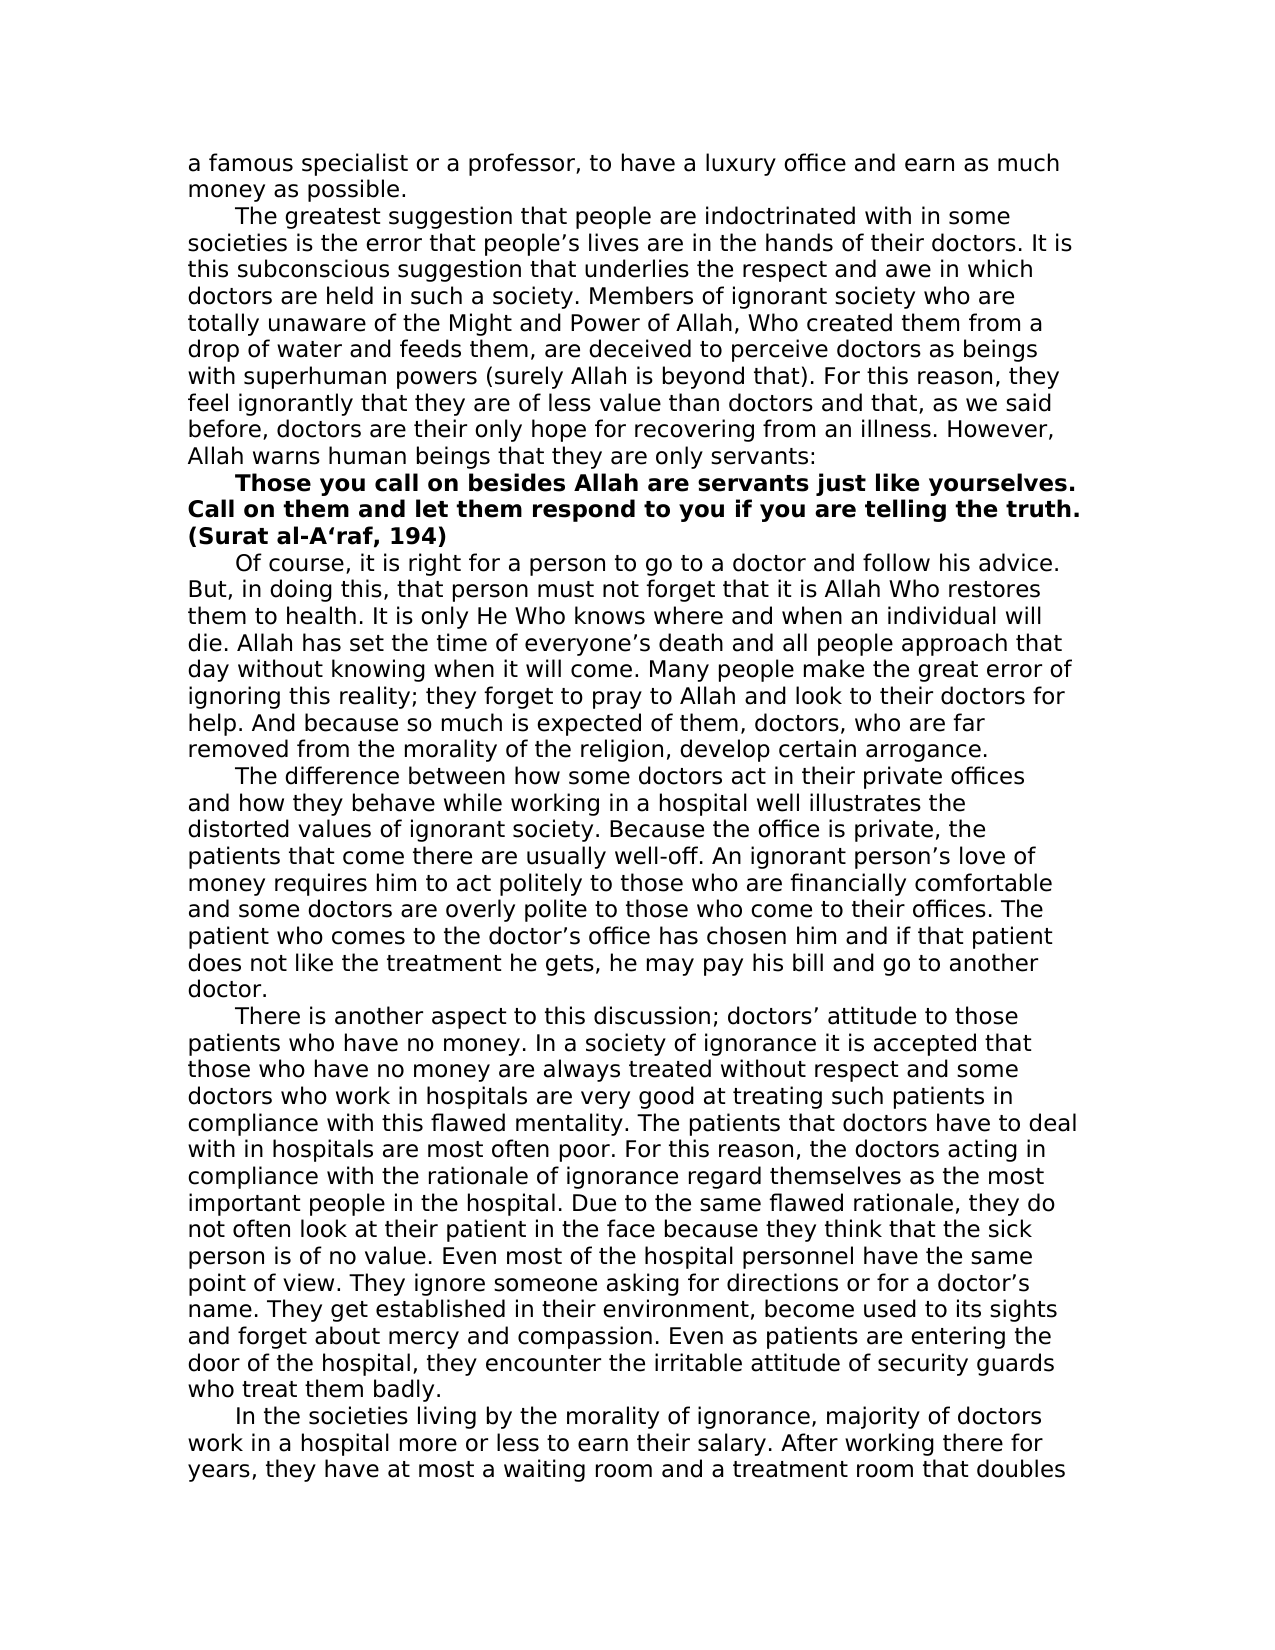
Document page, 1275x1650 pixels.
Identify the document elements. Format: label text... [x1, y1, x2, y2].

text Those you call on besides Allah are servants just like yourselves. Call on them and let them respond to you if you are telling the truth. (Surat al-A‘raf, 194) [187, 470, 1087, 550]
text There is another aspect to this discussion; doctors’ attitude to those patients who have no money. In a society of ignorance it is accepted that those who have no money are always treated without respect and some doctors who work in hospitals are very good at treating such patients in compliance with this flawed mentality. The patients that doctors have to deal with in hospitals are most often poor. For this reason, the doctors acting in compliance with the rationale of ignorance regard themselves as the most important people in the hospital. Due to the same flawed rationale, they do not often look at their patient in the face because they think that the sick person is of no value. Even most of the hospital personnel have the same point of view. They ignore someone asking for directions or for a doctor’s name. They get established in their environment, become used to its sights and forget about mercy and compassion. Even as patients are entering the door of the hospital, they encounter the irritable attitude of security guards who treat them badly. [187, 1003, 1087, 1403]
text The difference between how some doctors act in their private offices and how they behave while working in a hospital well illustrates the distorted values of ignorant society. Because the office is private, the patients that come there are usually well-off. An ignorant person’s love of money requires him to act politely to those who are financially comfortable and some doctors are overly polite to those who come to their offices. The patient who comes to the doctor’s office has chosen him and if that patient does not like the treatment he gets, he may pay his bill and go to another doctor. [187, 763, 1064, 1003]
text In the societies living by the morality of ignorance, majority of doctors work in a hospital more or less to earn their salary. After working there for years, they have at most a waiting room and a treatment room that doubles [187, 1403, 1087, 1483]
text a famous specialist or a professor, to have a luxury office and earn as much money as possible. [187, 150, 1087, 203]
text Of course, it is right for a person to go to a doctor and follow his advice. But, in doing this, that person must not forget that it is Allah Who restores them to health. It is only He Who knows where and when an individual will die. Allah has set the time of everyone’s death and all people approach that day without knowing when it will come. Many people make the great error of ignoring this reality; they forget to pray to Allah and look to their doctors for help. And because so much is expected of them, doctors, who are far removed from the morality of the religion, develop certain arrogance. [187, 550, 1087, 763]
text The greatest suggestion that people are indoctrinated with in some societies is the error that people’s lives are in the hands of their doctors. It is this subconscious suggestion that underlies the respect and awe in which doctors are held in such a society. Members of ignorant society who are totally unaware of the Might and Power of Allah, Who created them from a drop of water and feeds them, are deceived to perceive doctors as beings with superhuman powers (surely Allah is beyond that). For this reason, they feel ignorantly that they are of less value than doctors and that, as we said before, doctors are their only hope for recovering from an illness. However, Allah warns human beings that they are only servants: [187, 203, 1087, 470]
